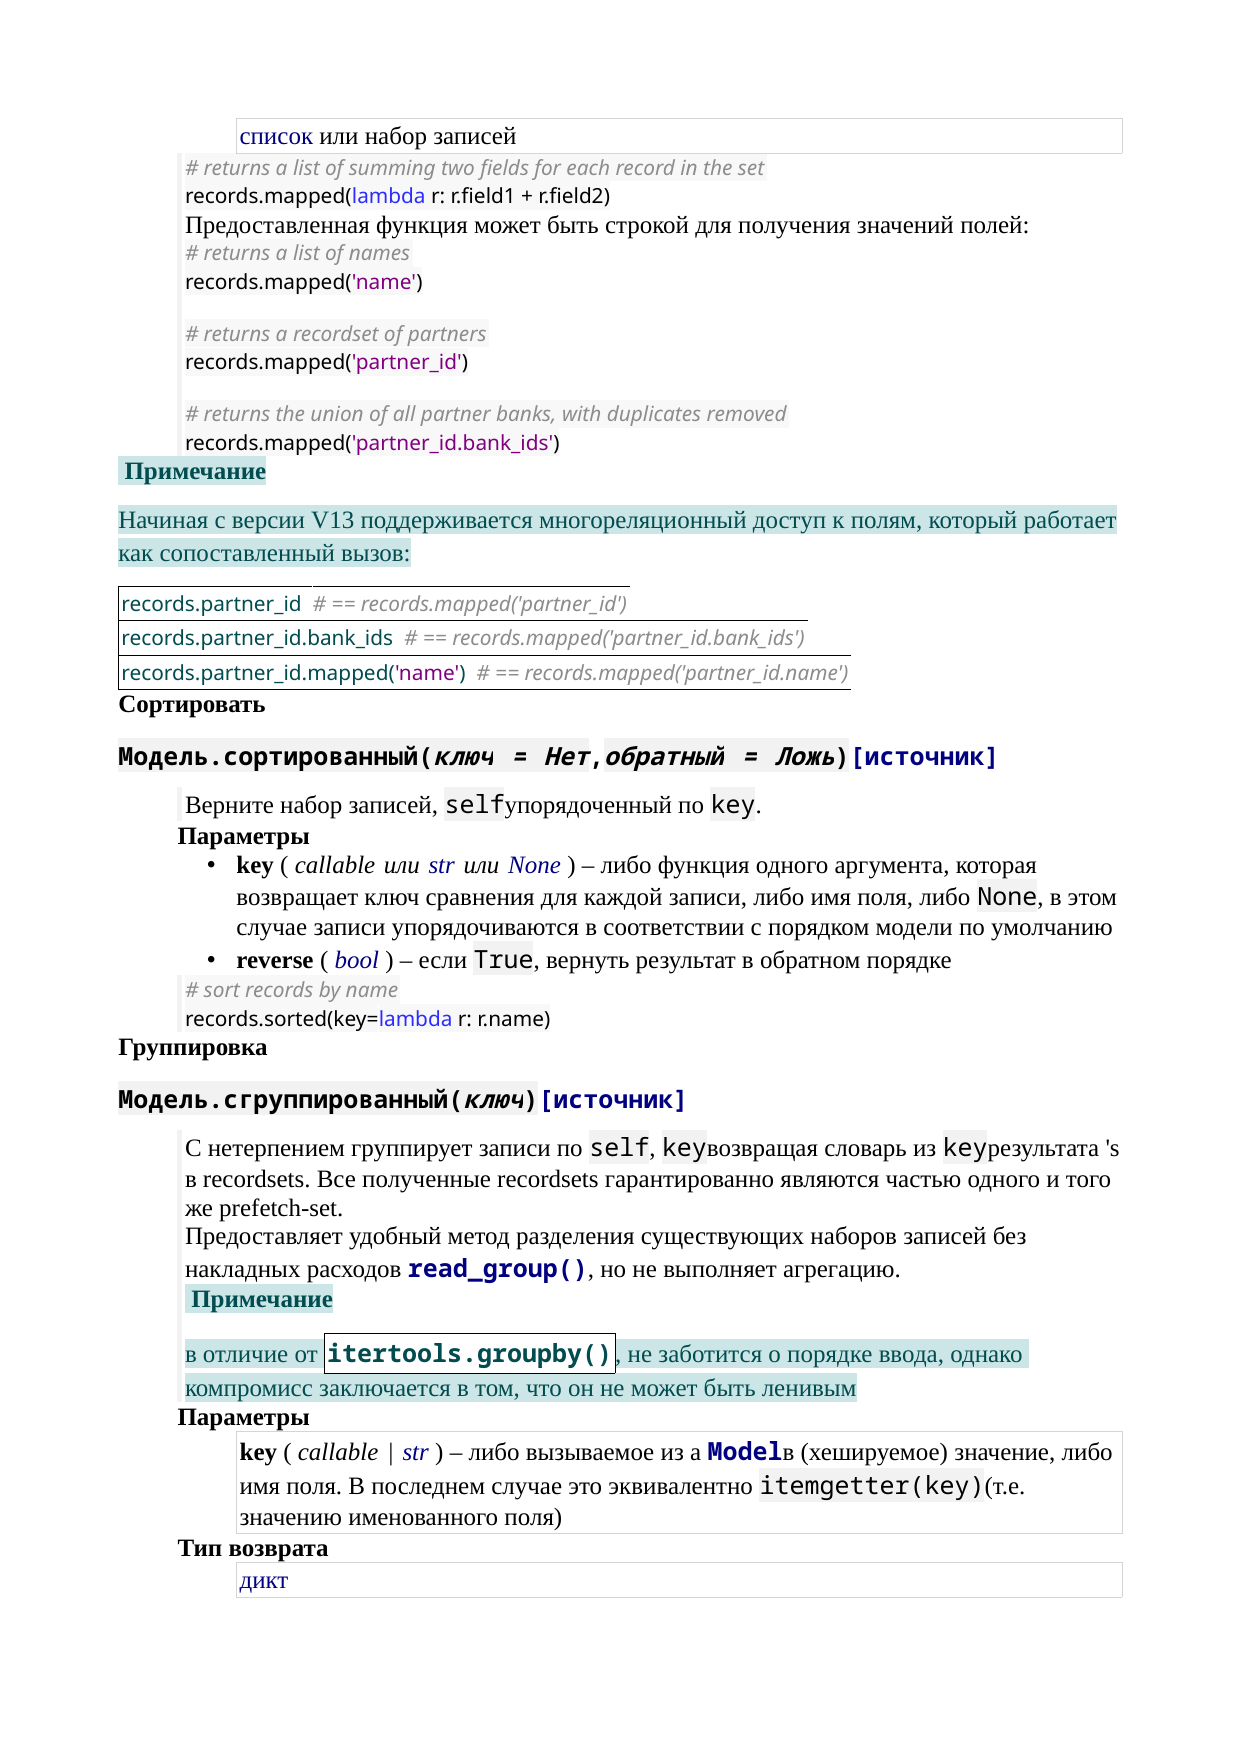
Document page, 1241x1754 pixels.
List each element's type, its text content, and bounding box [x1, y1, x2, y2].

text records.sorted(key=lambda r: r.name) [182, 1004, 1122, 1032]
list Предоставленная функция может быть строкой для получения значений полей: [182, 210, 1122, 238]
text # returns the union of all partner banks, with duplicates removed [182, 399, 1122, 428]
list Предоставляет удобный метод разделения существующих наборов записей без накладных расходов read_group(), но не выполняет агрегацию. [182, 1221, 1122, 1284]
text Примечание [182, 1284, 1122, 1313]
list key ( callable | str ) – либо вызываемое из a Modelв (хешируемое) значение, либо имя поля. В последнем случае это эквивалентно itemgetter(key)(т.е. значению именованного поля) [237, 1432, 1122, 1533]
text # returns a recordset of partners [182, 319, 1122, 347]
text records.partner_id.bank_ids # == records.mapped('partner_id.bank_ids') [119, 620, 1122, 655]
list Верните набор записей, selfупорядоченный по key. [182, 787, 1122, 821]
text Начиная с версии V13 поддерживается многореляционный доступ к полям, который работает как сопоставленный вызов: [118, 505, 1122, 567]
subtitle Сортировать [118, 689, 1122, 718]
subtitle Модель.сортированный(ключ = Нет,обратный = Ложь)[источник] [118, 738, 1122, 772]
text records.mapped('partner_id.bank_ids') [182, 428, 1122, 456]
text # returns a list of names [182, 238, 1122, 267]
subtitle Группировка [118, 1032, 1122, 1061]
list список или набор записей [237, 119, 1122, 153]
subtitle Модель.сгруппированный(ключ)[источник] [118, 1081, 1122, 1115]
subtitle Параметры [177, 821, 1122, 850]
text records.mapped('partner_id') [182, 347, 1122, 376]
list key ( callable или str или None ) – либо функция одного аргумента, которая возвращает ключ сравнения для каждой записи, либо имя поля, либо None, в этом случае записи упорядочиваются в соответствии с порядком модели по умолчанию [236, 850, 1122, 941]
list С нетерпением группирует записи по self, keyвозвращая словарь из keyрезультата 's в recordsets. Все полученные recordsets гарантированно являются частью одного и того же prefetch-set. [182, 1130, 1122, 1221]
subtitle Тип возврата [177, 1533, 1122, 1562]
text records.mapped('name') [182, 267, 1122, 295]
text records.mapped(lambda r: r.field1 + r.field2) [182, 181, 1122, 210]
text # returns a list of summing two fields for each record in the set [182, 153, 1122, 181]
list дикт [237, 1563, 1122, 1597]
text records.partner_id.mapped('name') # == records.mapped('partner_id.name') [119, 655, 1122, 689]
text Примечание [118, 456, 1122, 485]
list reverse ( bool ) – если True, вернуть результат в обратном порядке [236, 941, 1122, 975]
text records.partner_id # == records.mapped('partner_id') [119, 586, 1122, 620]
text # sort records by name [182, 975, 1122, 1004]
subtitle Параметры [177, 1402, 1122, 1431]
list в отличие от itertools.groupby(), не заботится о порядке ввода, однако компромисс заключается в том, что он не может быть ленивым [182, 1333, 1122, 1402]
